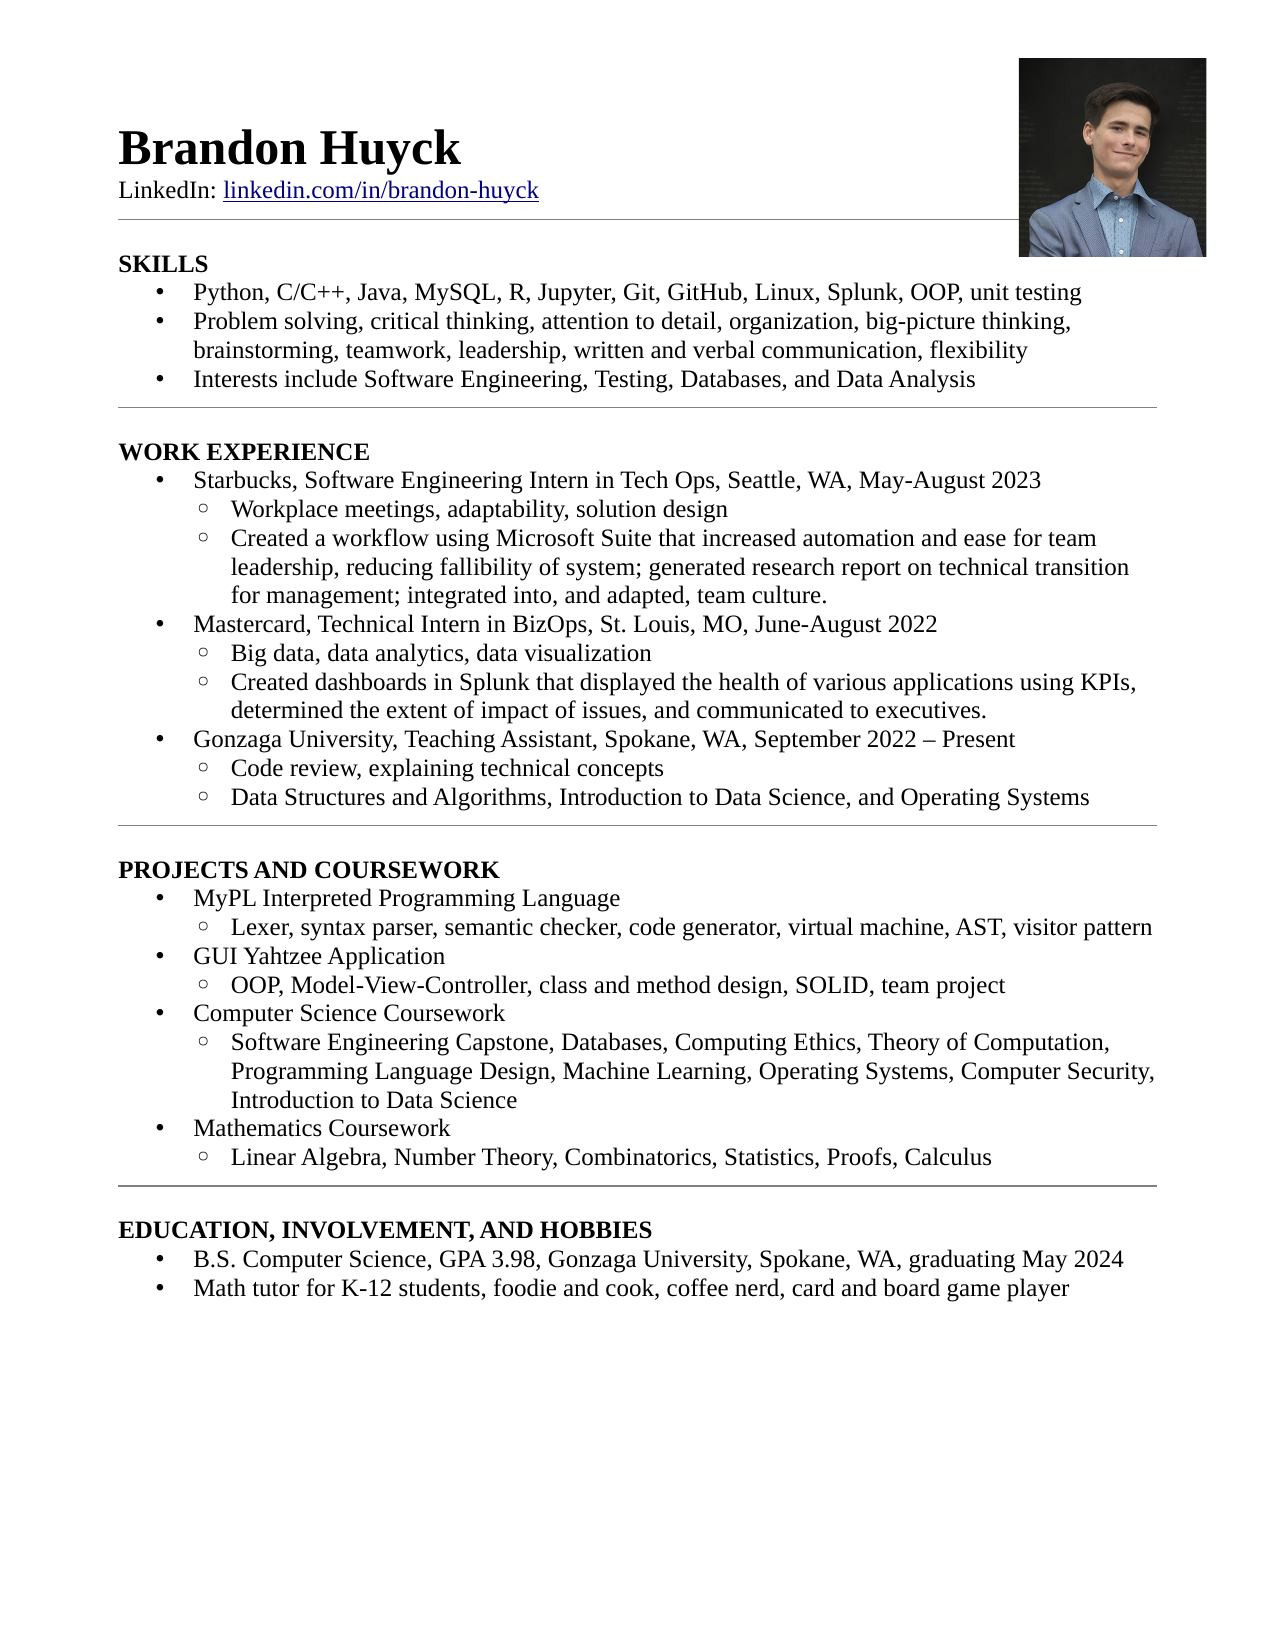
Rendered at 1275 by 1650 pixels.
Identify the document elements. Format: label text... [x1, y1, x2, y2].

list B.S. Computer Science, GPA 3.98, Gonzaga University, Spokane, WA, graduating May 2024 [156, 1244, 1157, 1273]
text LinkedIn: linkedin.com/in/brandon-huyck [118, 176, 1018, 204]
list Problem solving, critical thinking, attention to detail, organization, big-picture thinking, brainstorming, teamwork, leadership, written and verbal communication, flexibility [156, 306, 1157, 364]
text EDUCATION, INVOLVEMENT, AND HOBBIES [118, 1215, 1157, 1244]
list Code review, explaining technical concepts [193, 753, 1157, 782]
list Lexer, syntax parser, semantic checker, code generator, virtual machine, AST, visitor pattern [193, 912, 1157, 941]
list Math tutor for K-12 students, foodie and cook, coffee nerd, card and board game player [156, 1273, 1157, 1301]
list Linear Algebra, Number Theory, Combinatorics, Statistics, Proofs, Calculus [193, 1142, 1157, 1171]
list Data Structures and Algorithms, Introduction to Data Science, and Operating Systems [193, 782, 1157, 810]
text WORK EXPERIENCE [118, 437, 1157, 465]
list Mastercard, Technical Intern in BizOps, St. Louis, MO, June-August 2022 [156, 609, 1157, 638]
list Workplace meetings, adaptability, solution design [193, 494, 1157, 523]
list Created dashboards in Splunk that displayed the health of various applications using KPIs, determined the extent of impact of issues, and communicated to executives. [193, 667, 1157, 724]
list Big data, data analytics, data visualization [193, 638, 1157, 667]
list Created a workflow using Microsoft Suite that increased automation and ease for team leadership, reducing fallibility of system; generated research report on technical transition for management; integrated into, and adapted, team culture. [193, 523, 1157, 609]
list OOP, Model-View-Controller, class and method design, SOLID, team project [193, 970, 1157, 998]
list Gonzaga University, Teaching Assistant, Spokane, WA, September 2022 – Present [156, 724, 1157, 753]
text Brandon Huyck [118, 118, 1018, 176]
list Starbucks, Software Engineering Intern in Tech Ops, Seattle, WA, May-August 2023 [156, 465, 1157, 494]
list MyPL Interpreted Programming Language [156, 883, 1157, 912]
list Python, C/C++, Java, MySQL, R, Jupyter, Git, GitHub, Linux, Splunk, OOP, unit testing [156, 277, 1157, 306]
list Mathematics Coursework [156, 1113, 1157, 1142]
list Computer Science Coursework [156, 998, 1157, 1027]
list Interests include Software Engineering, Testing, Databases, and Data Analysis [156, 364, 1157, 392]
list GUI Yahtzee Application [156, 941, 1157, 970]
picture [1018, 58, 1207, 257]
text SKILLS [118, 249, 1157, 277]
text PROJECTS AND COURSEWORK [118, 855, 1157, 883]
list Software Engineering Capstone, Databases, Computing Ethics, Theory of Computation, Programming Language Design, Machine Learning, Operating Systems, Computer Security, Introduction to Data Science [193, 1027, 1157, 1113]
